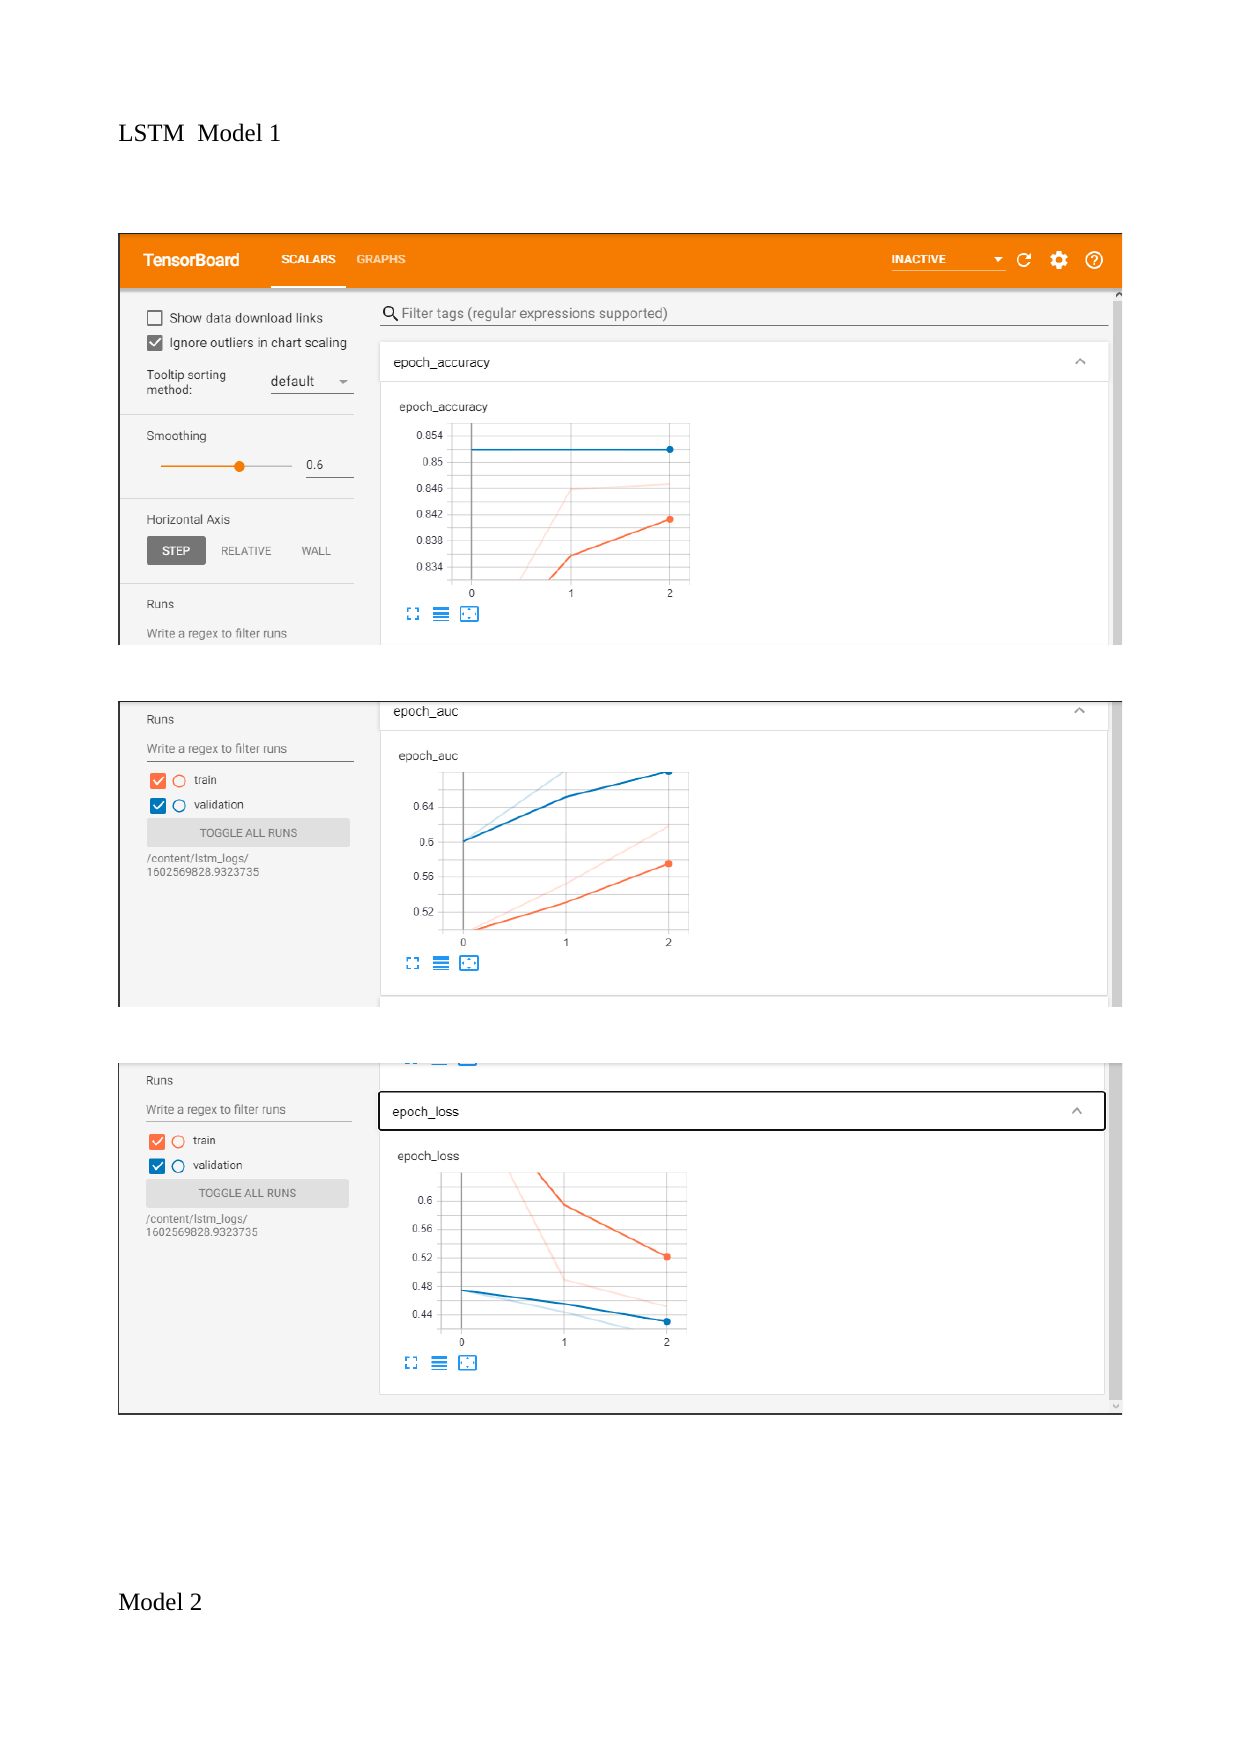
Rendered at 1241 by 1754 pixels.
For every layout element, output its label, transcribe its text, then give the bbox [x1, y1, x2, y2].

text Model 2 [118, 1587, 1122, 1616]
text LSTM Model 1 [118, 118, 1122, 147]
picture [118, 233, 1123, 645]
picture [118, 701, 1123, 1007]
picture [118, 1063, 1123, 1415]
